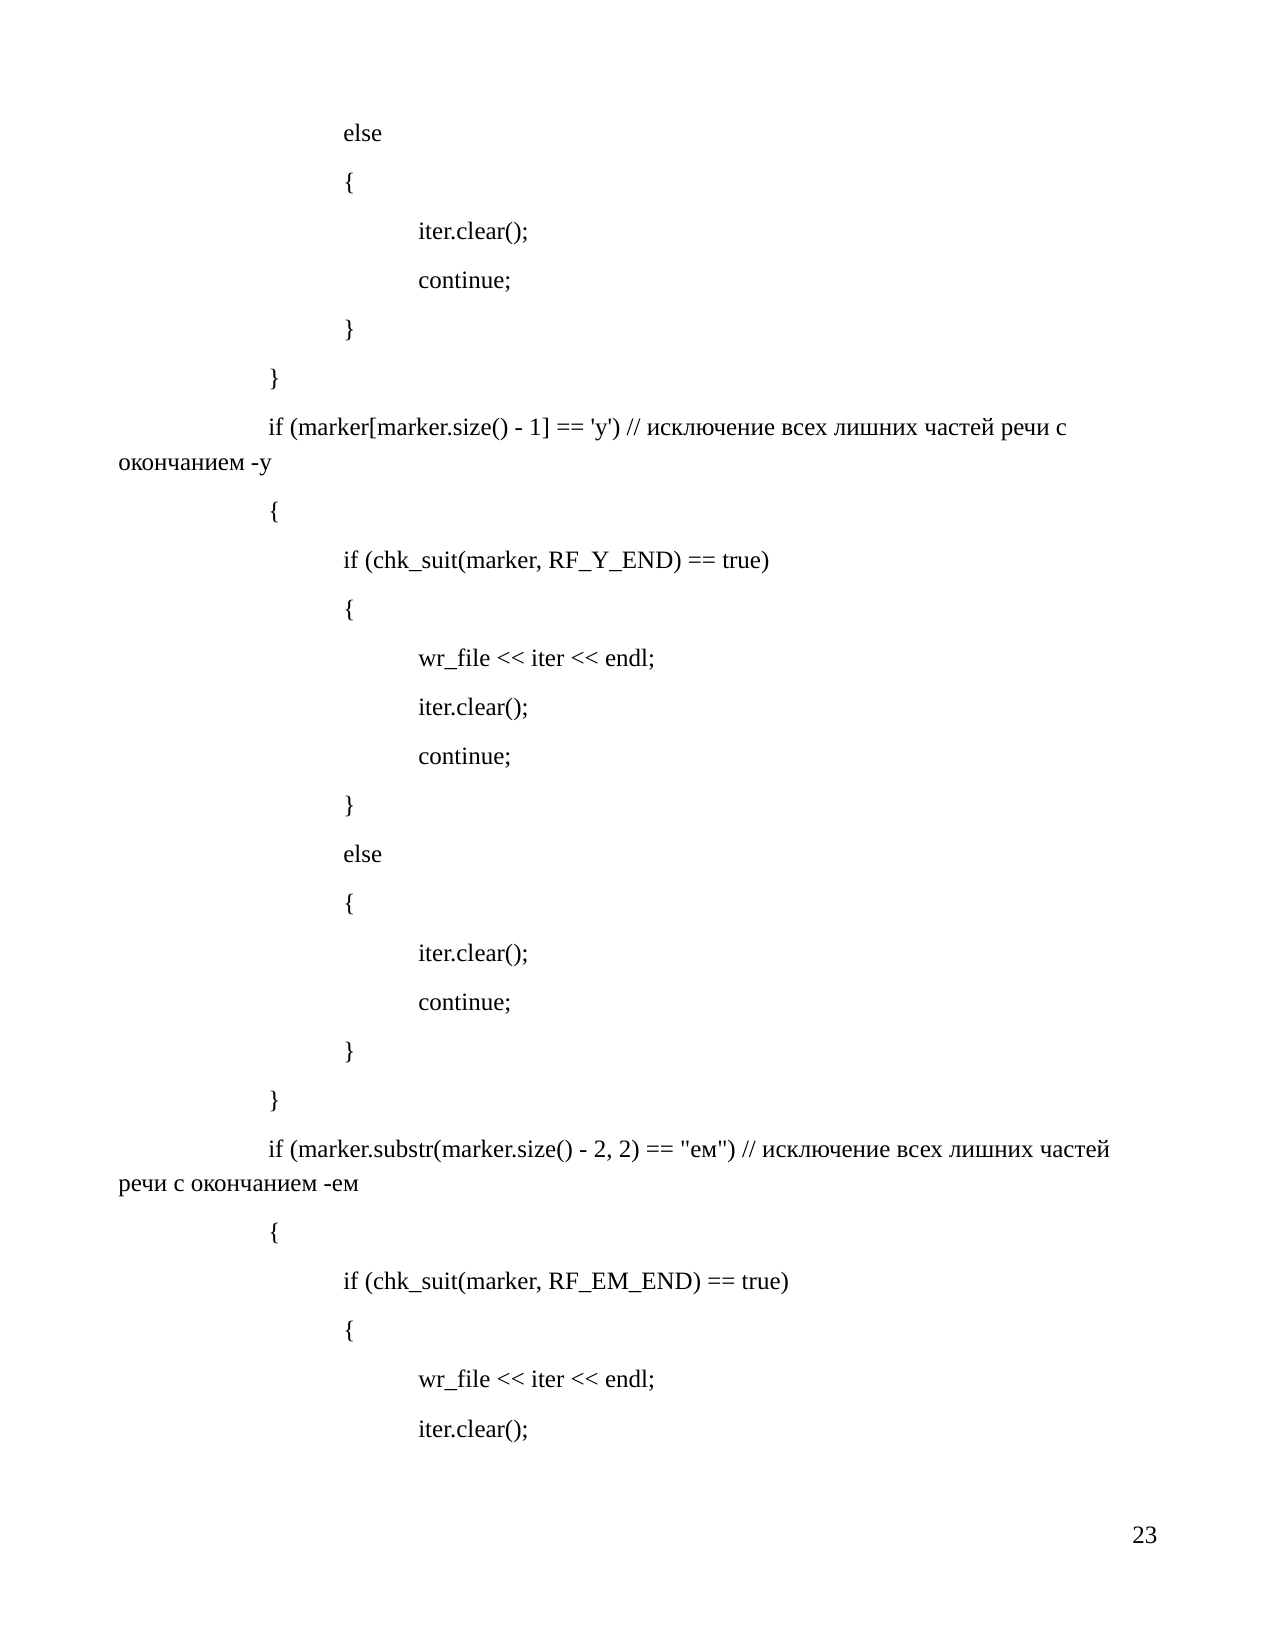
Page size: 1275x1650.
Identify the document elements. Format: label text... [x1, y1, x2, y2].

text wr_file << iter << endl; [118, 643, 1157, 672]
text if (marker.substr(marker.size() - 2, 2) == "ем") // исключение всех лишних частей речи с окончанием -ем [118, 1134, 1157, 1197]
text } [118, 1036, 1157, 1064]
text else [118, 118, 1157, 147]
text { [118, 496, 1157, 525]
text { [118, 1217, 1157, 1246]
text } [118, 790, 1157, 819]
text { [118, 888, 1157, 917]
text wr_file << iter << endl; [118, 1364, 1157, 1393]
text else [118, 839, 1157, 868]
text } [118, 314, 1157, 343]
text { [118, 1316, 1157, 1344]
text } [118, 363, 1157, 392]
text iter.clear(); [118, 1414, 1157, 1442]
text continue; [118, 987, 1157, 1015]
text } [118, 1085, 1157, 1113]
text if (marker[marker.size() - 1] == 'у') // исключение всех лишних частей речи с окончанием -у [118, 412, 1157, 476]
text iter.clear(); [118, 216, 1157, 245]
text { [118, 167, 1157, 196]
text if (chk_suit(marker, RF_EM_END) == true) [118, 1266, 1157, 1295]
text { [118, 594, 1157, 623]
text continue; [118, 265, 1157, 294]
text if (chk_suit(marker, RF_Y_END) == true) [118, 545, 1157, 574]
text iter.clear(); [118, 938, 1157, 966]
text iter.clear(); [118, 692, 1157, 721]
text continue; [118, 741, 1157, 770]
